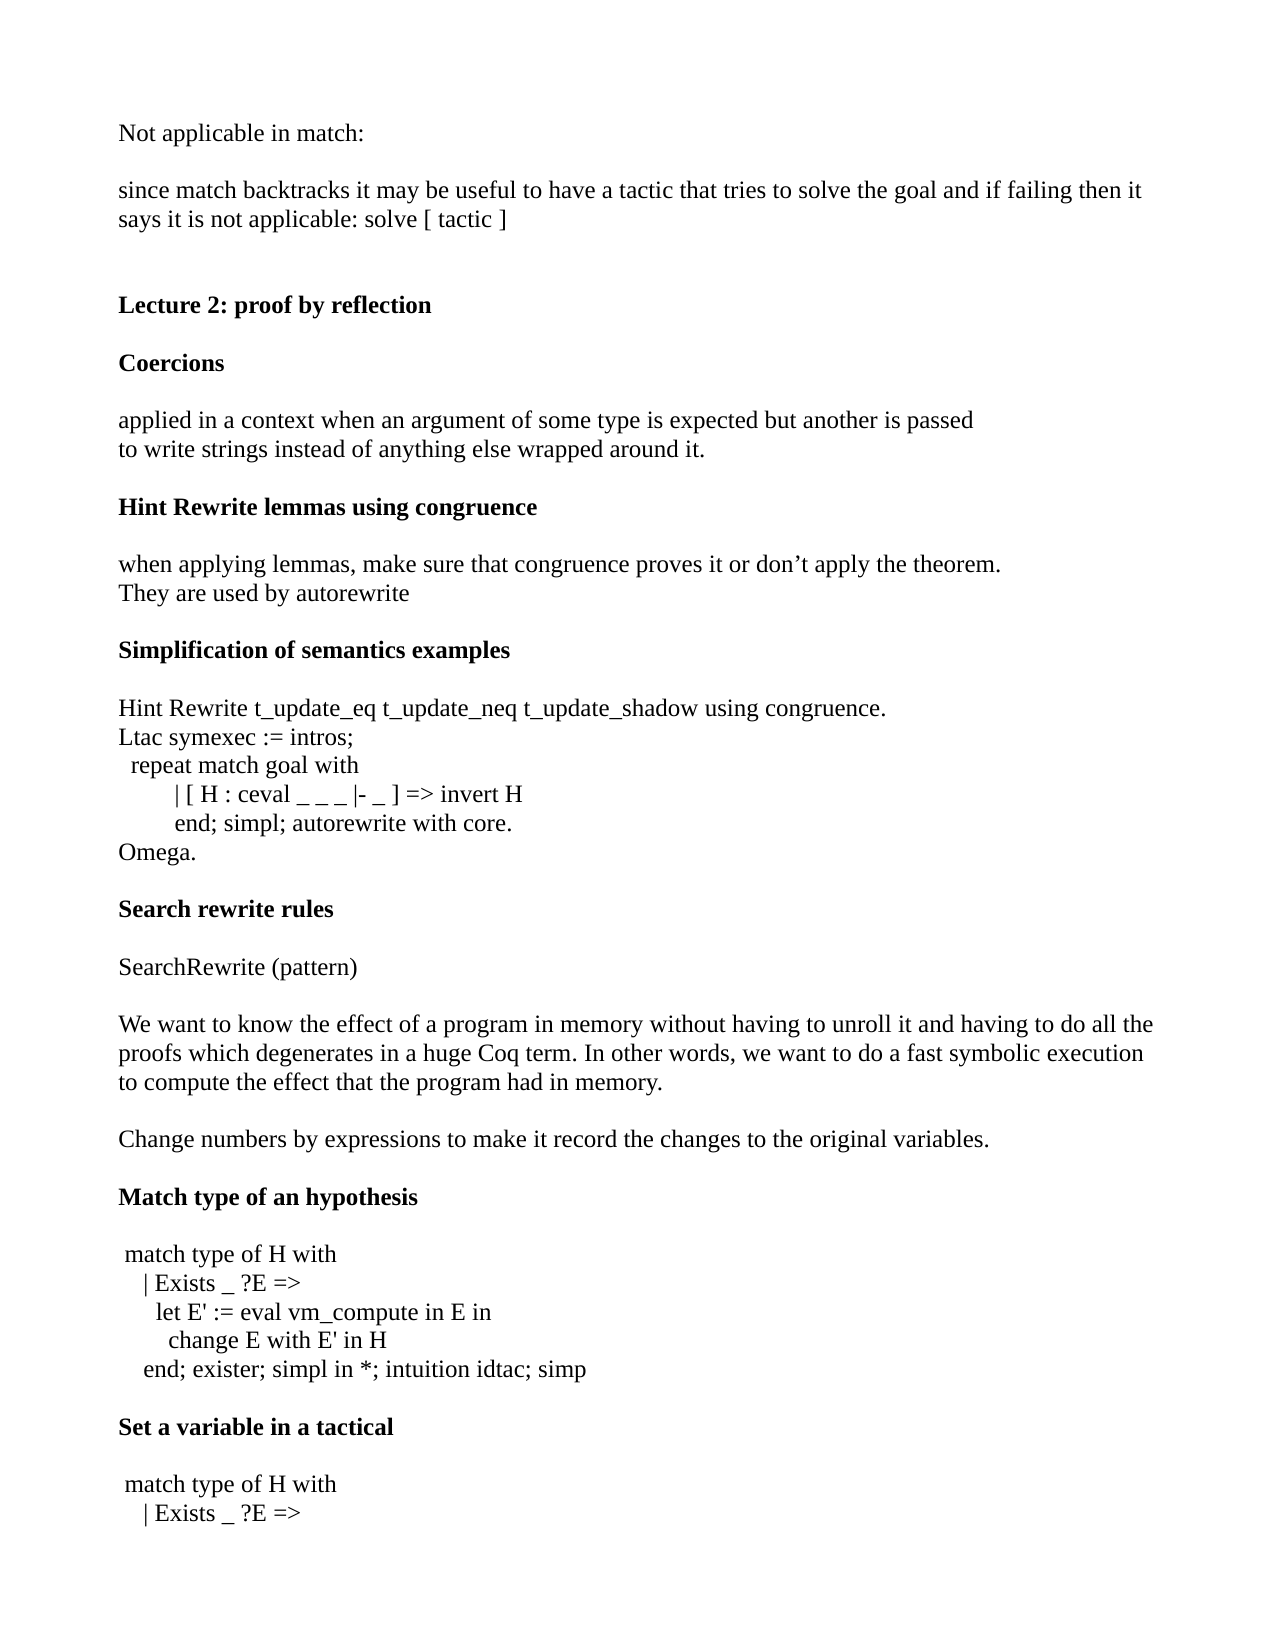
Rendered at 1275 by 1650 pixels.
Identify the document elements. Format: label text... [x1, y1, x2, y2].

text Set a variable in a tactical [118, 1412, 1157, 1441]
text Hint Rewrite t_update_eq t_update_neq t_update_shadow using congruence. [118, 693, 1157, 722]
text | Exists _ ?E => [118, 1498, 1157, 1527]
text Match type of an hypothesis [118, 1182, 1157, 1211]
text repeat match goal with [118, 751, 1157, 779]
text Omega. [118, 837, 1157, 866]
text change E with E' in H [118, 1326, 1157, 1354]
text Hint Rewrite lemmas using congruence [118, 492, 1157, 521]
text Search rewrite rules [118, 894, 1157, 923]
text They are used by autorewrite [118, 578, 1157, 607]
text to write strings instead of anything else wrapped around it. [118, 434, 1157, 463]
text Ltac symexec := intros; [118, 722, 1157, 751]
text Change numbers by expressions to make it record the changes to the original variables. [118, 1124, 1157, 1153]
text since match backtracks it may be useful to have a tactic that tries to solve the goal and if failing then it says it is not applicable: solve [ tactic ] [118, 176, 1157, 233]
text end; simpl; autorewrite with core. [118, 808, 1157, 837]
text applied in a context when an argument of some type is expected but another is passed [118, 406, 1157, 434]
text SearchRewrite (pattern) [118, 952, 1157, 981]
text | Exists _ ?E => [118, 1268, 1157, 1297]
text when applying lemmas, make sure that congruence proves it or don’t apply the theorem. [118, 549, 1157, 578]
text end; exister; simpl in *; intuition idtac; simp [118, 1354, 1157, 1383]
text match type of H with [118, 1469, 1157, 1498]
text Lecture 2: proof by reflection [118, 291, 1157, 319]
text Not applicable in match: [118, 118, 1157, 147]
text let E' := eval vm_compute in E in [118, 1297, 1157, 1326]
text match type of H with [118, 1239, 1157, 1268]
text | [ H : ceval _ _ _ |- _ ] => invert H [118, 779, 1157, 808]
text We want to know the effect of a program in memory without having to unroll it and having to do all the proofs which degenerates in a huge Coq term. In other words, we want to do a fast symbolic execution to compute the effect that the program had in memory. [118, 1009, 1157, 1096]
text Coercions [118, 348, 1157, 377]
text Simplification of semantics examples [118, 636, 1157, 664]
